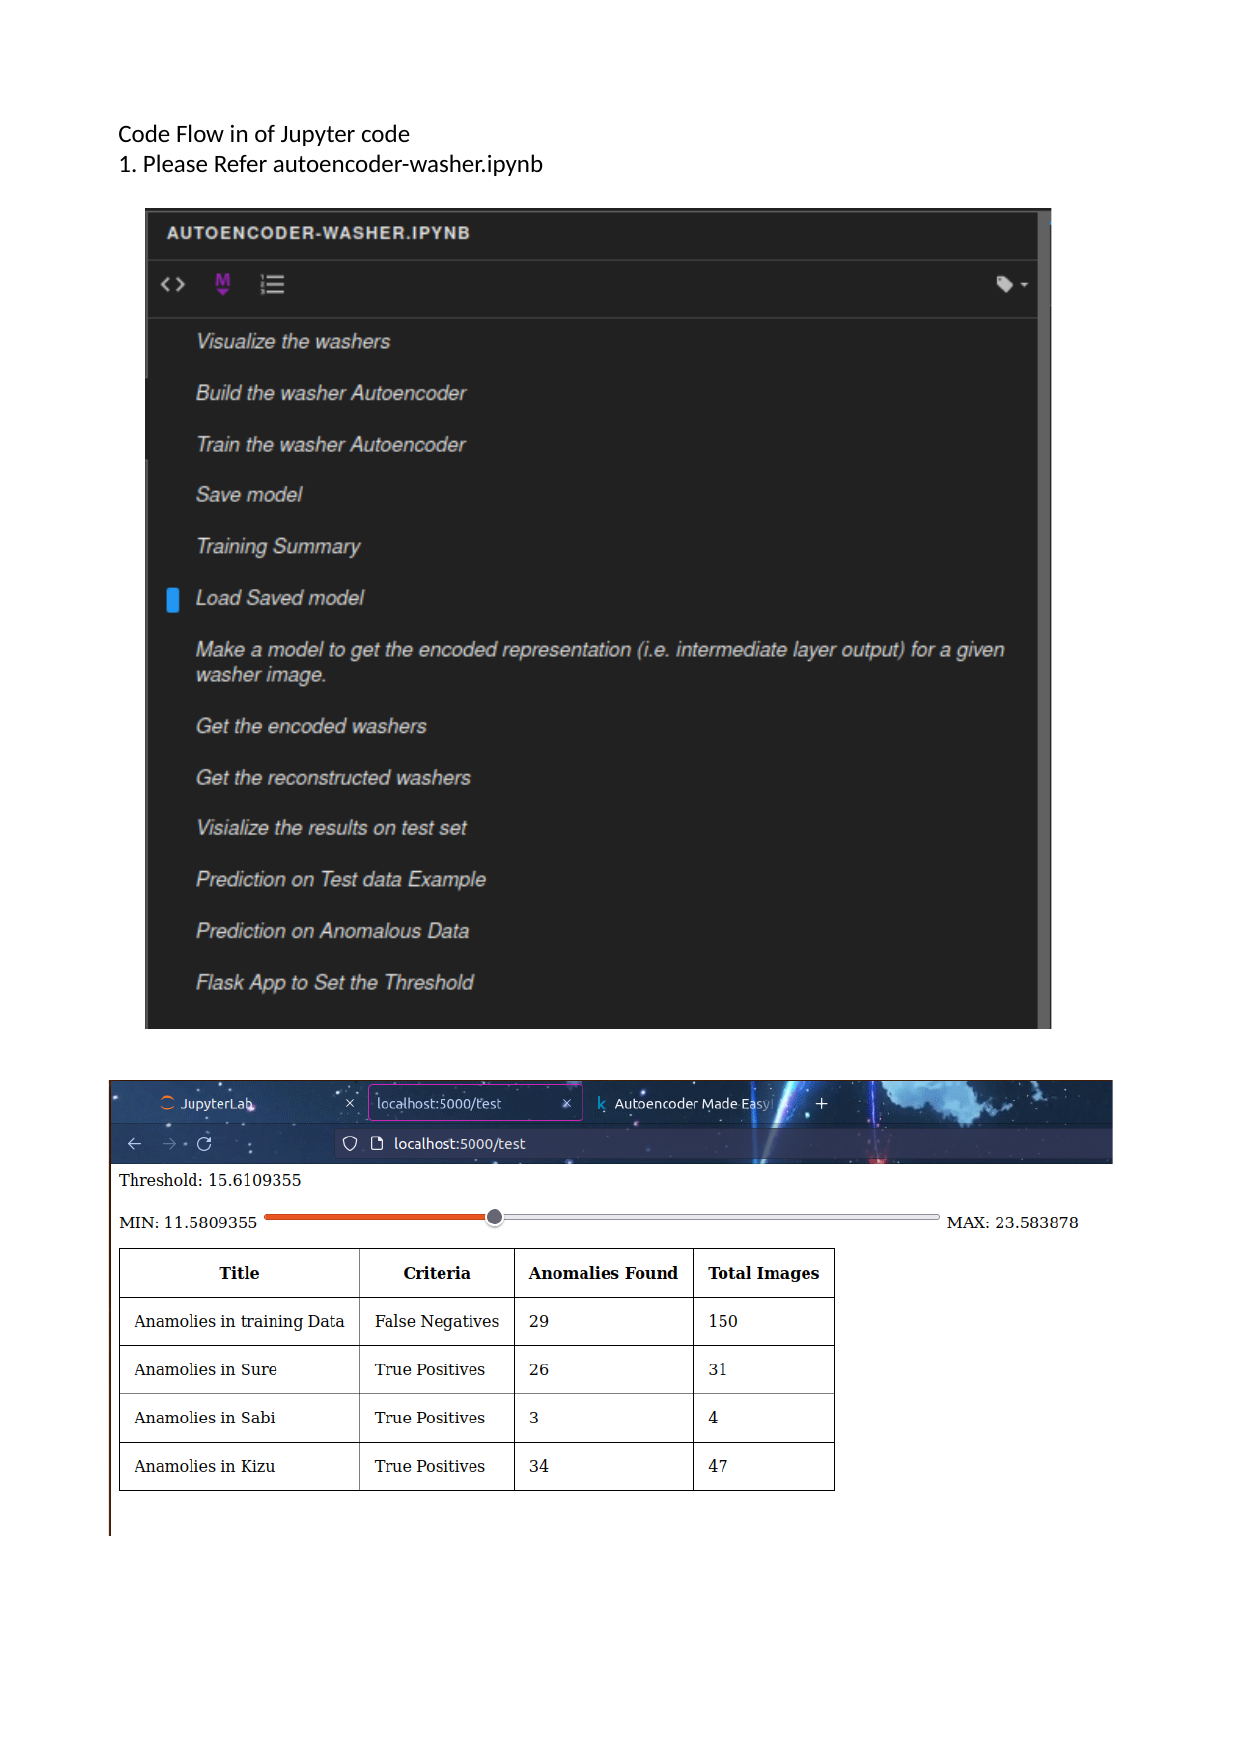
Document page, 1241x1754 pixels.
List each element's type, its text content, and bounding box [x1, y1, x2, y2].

text 1. Please Refer autoencoder-washer.ipynb [118, 149, 1122, 179]
picture [145, 208, 1052, 1029]
text Code Flow in of Jupyter code [118, 118, 1122, 149]
picture [108, 1080, 1113, 1536]
